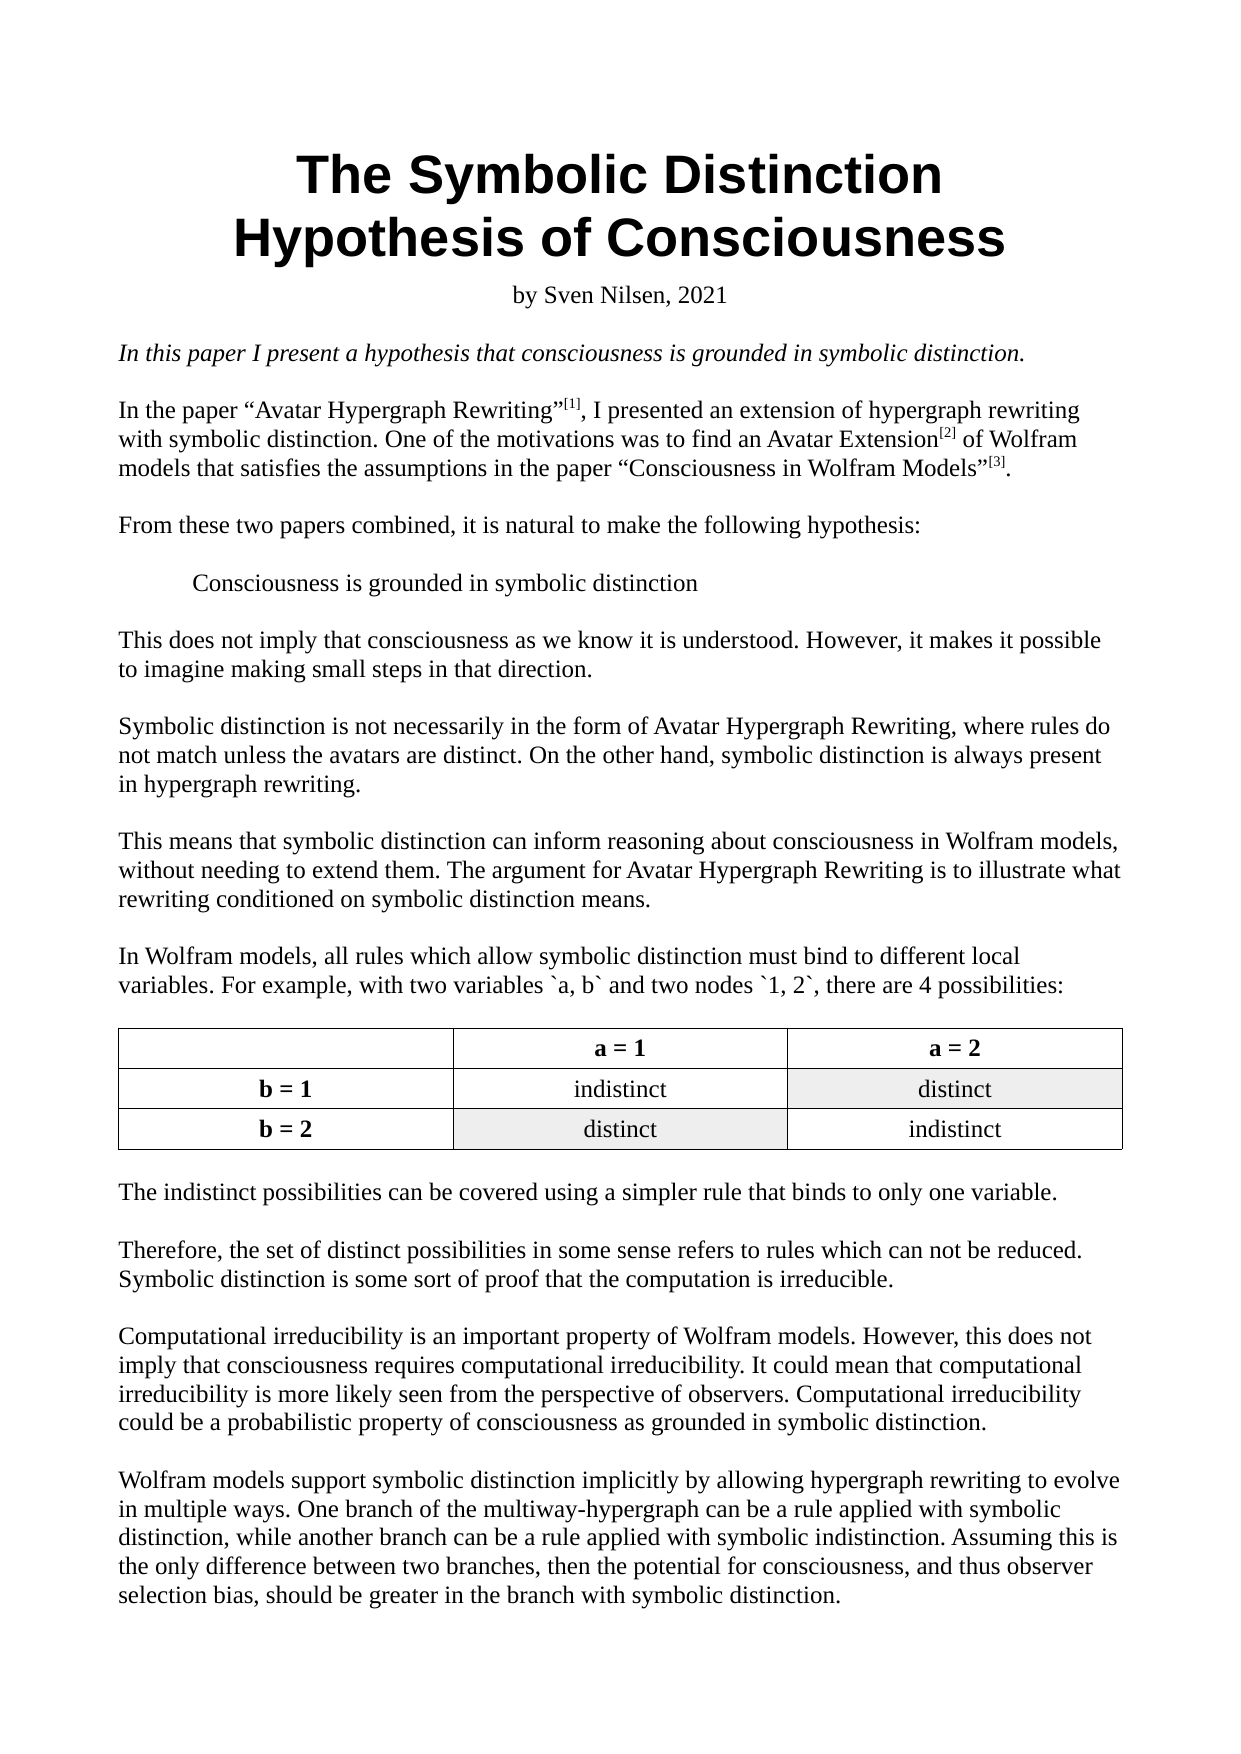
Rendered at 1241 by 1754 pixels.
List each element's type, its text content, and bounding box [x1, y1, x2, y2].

text Consciousness is grounded in symbolic distinction [118, 568, 1122, 596]
text From these two papers combined, it is natural to make the following hypothesis: [118, 510, 1122, 539]
text Therefore, the set of distinct possibilities in some sense refers to rules which can not be reduced. Symbolic distinction is some sort of proof that the computation is irreducible. [118, 1235, 1122, 1292]
text Symbolic distinction is not necessarily in the form of Avatar Hypergraph Rewriting, where rules do not match unless the avatars are distinct. On the other hand, symbolic distinction is always present in hypergraph rewriting. [118, 711, 1122, 798]
table_cell indistinct [454, 1069, 787, 1108]
table_cell b = 2 [119, 1109, 453, 1149]
table_cell distinct [454, 1109, 787, 1149]
text by Sven Nilsen, 2021 [118, 280, 1122, 309]
text The indistinct possibilities can be covered using a simpler rule that binds to only one variable. [118, 1177, 1122, 1206]
table_header a = 1 [454, 1029, 787, 1068]
text In this paper I present a hypothesis that consciousness is grounded in symbolic distinction. [118, 338, 1122, 366]
text Wolfram models support symbolic distinction implicitly by allowing hypergraph rewriting to evolve in multiple ways. One branch of the multiway-hypergraph can be a rule applied with symbolic distinction, while another branch can be a rule applied with symbolic indistinction. Assuming this is the only difference between two branches, then the potential for consciousness, and thus observer selection bias, should be greater in the branch with symbolic distinction. [118, 1465, 1122, 1609]
text In Wolfram models, all rules which allow symbolic distinction must bind to different local variables. For example, with two variables `a, b` and two nodes `1, 2`, there are 4 possibilities: [118, 941, 1122, 999]
text Computational irreducibility is an important property of Wolfram models. However, this does not imply that consciousness requires computational irreducibility. It could mean that computational irreducibility is more likely seen from the perspective of observers. Computational irreducibility could be a probabilistic property of consciousness as grounded in symbolic distinction. [118, 1321, 1122, 1436]
table_header [119, 1029, 453, 1068]
text This means that symbolic distinction can inform reasoning about consciousness in Wolfram models, without needing to extend them. The argument for Avatar Hypergraph Rewriting is to illustrate what rewriting conditioned on symbolic distinction means. [118, 826, 1122, 913]
title The Symbolic Distinction Hypothesis of Consciousness [118, 143, 1122, 268]
table_header a = 2 [788, 1029, 1122, 1068]
table_cell distinct [788, 1069, 1122, 1108]
table_cell indistinct [788, 1109, 1122, 1149]
text This does not imply that consciousness as we know it is understood. However, it makes it possible to imagine making small steps in that direction. [118, 625, 1122, 683]
text In the paper “Avatar Hypergraph Rewriting”[1], I presented an extension of hypergraph rewriting with symbolic distinction. One of the motivations was to find an Avatar Extension[2] of Wolfram models that satisfies the assumptions in the paper “Consciousness in Wolfram Models”[3]. [118, 395, 1122, 481]
table_cell b = 1 [119, 1069, 453, 1108]
